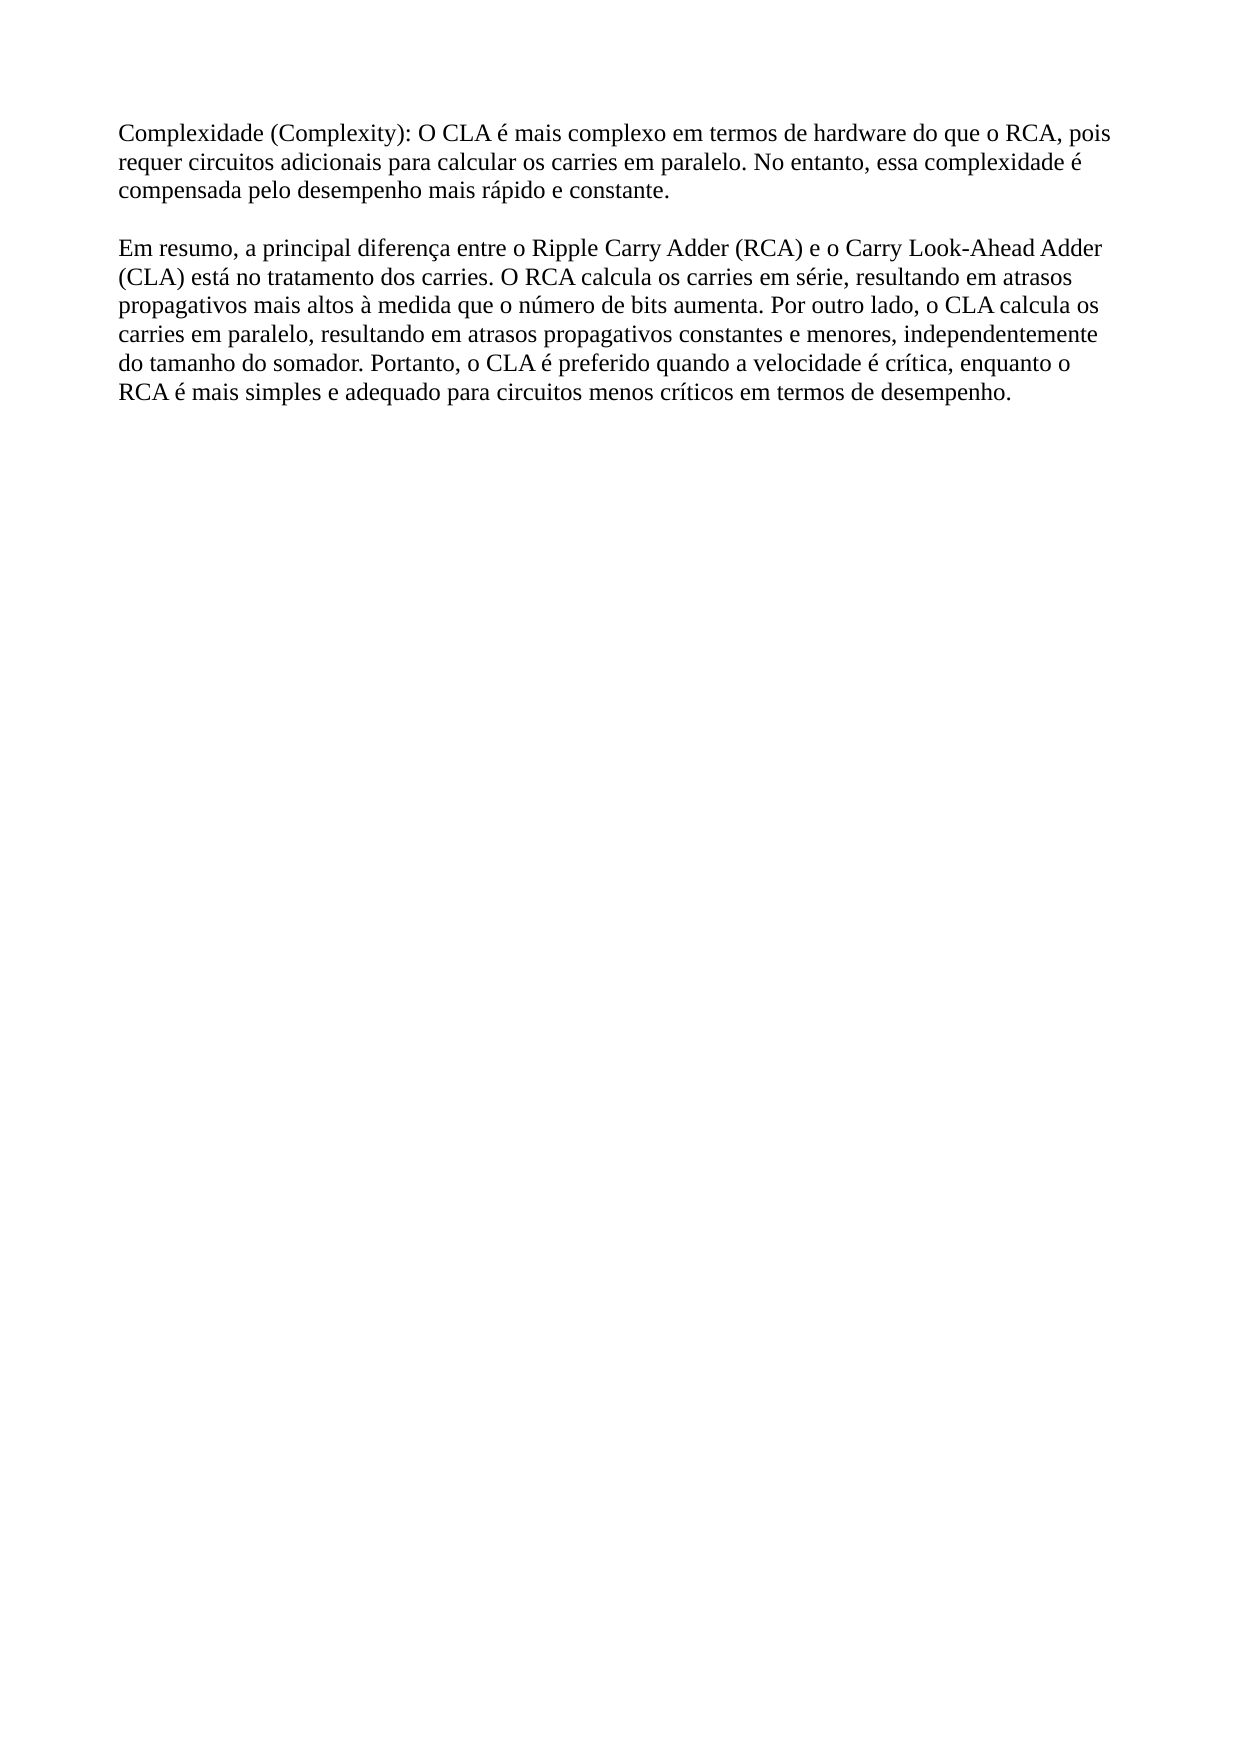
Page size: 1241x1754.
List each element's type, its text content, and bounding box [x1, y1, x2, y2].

text Em resumo, a principal diferença entre o Ripple Carry Adder (RCA) e o Carry Look-Ahead Adder (CLA) está no tratamento dos carries. O RCA calcula os carries em série, resultando em atrasos propagativos mais altos à medida que o número de bits aumenta. Por outro lado, o CLA calcula os carries em paralelo, resultando em atrasos propagativos constantes e menores, independentemente do tamanho do somador. Portanto, o CLA é preferido quando a velocidade é crítica, enquanto o RCA é mais simples e adequado para circuitos menos críticos em termos de desempenho. [118, 233, 1122, 406]
text Complexidade (Complexity): O CLA é mais complexo em termos de hardware do que o RCA, pois requer circuitos adicionais para calcular os carries em paralelo. No entanto, essa complexidade é compensada pelo desempenho mais rápido e constante. [118, 118, 1122, 204]
